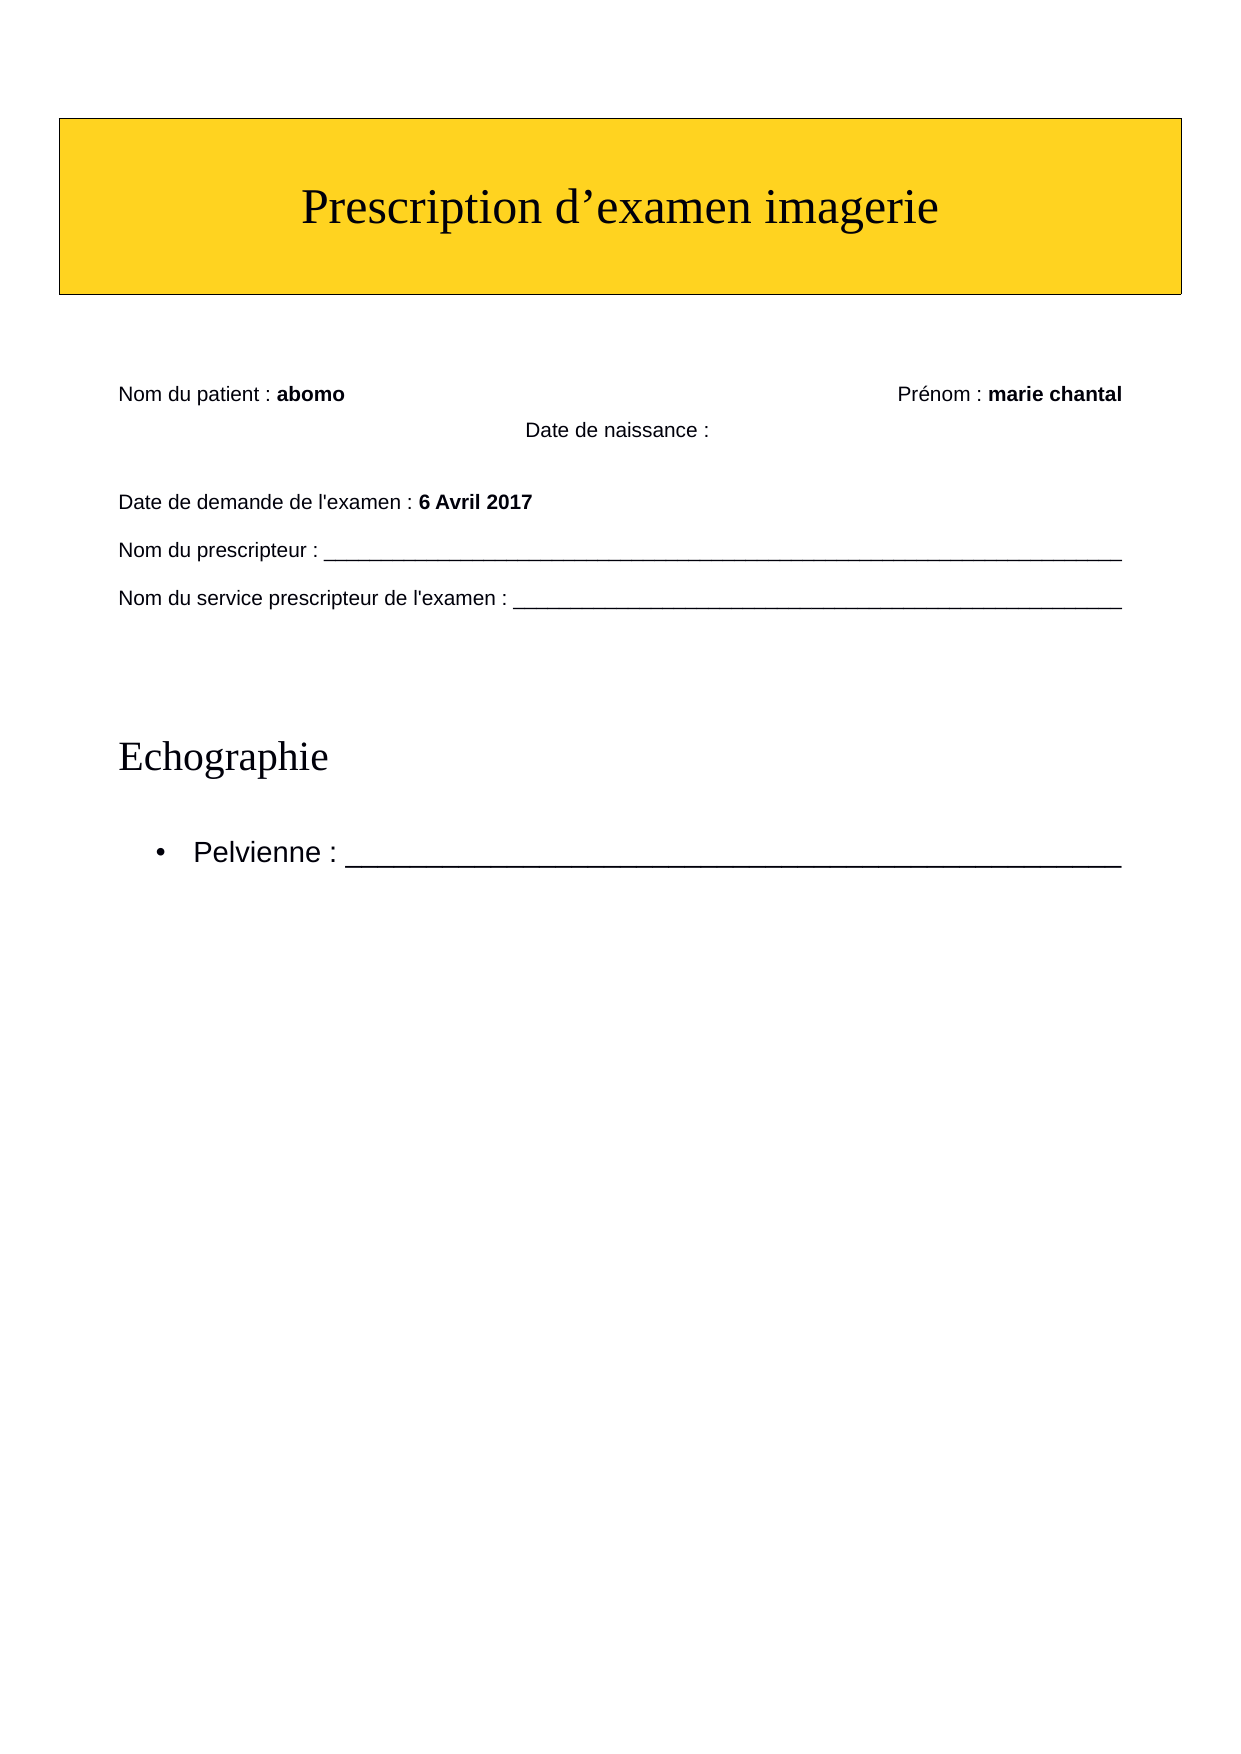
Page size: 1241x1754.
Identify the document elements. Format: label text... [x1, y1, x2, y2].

text Nom du patient : abomo Prénom : marie chantal [118, 382, 1122, 406]
subtitle Prescription d’examen imagerie [60, 119, 1181, 294]
text Date de demande de l'examen : 6 Avril 2017 [118, 489, 1122, 513]
text Nom du service prescripteur de l'examen : [118, 585, 1122, 609]
text Date de naissance : [118, 418, 1122, 442]
text Nom du prescripteur : [118, 537, 1122, 561]
list Pelvienne : [156, 792, 1122, 880]
subtitle Echographie [118, 731, 1122, 779]
